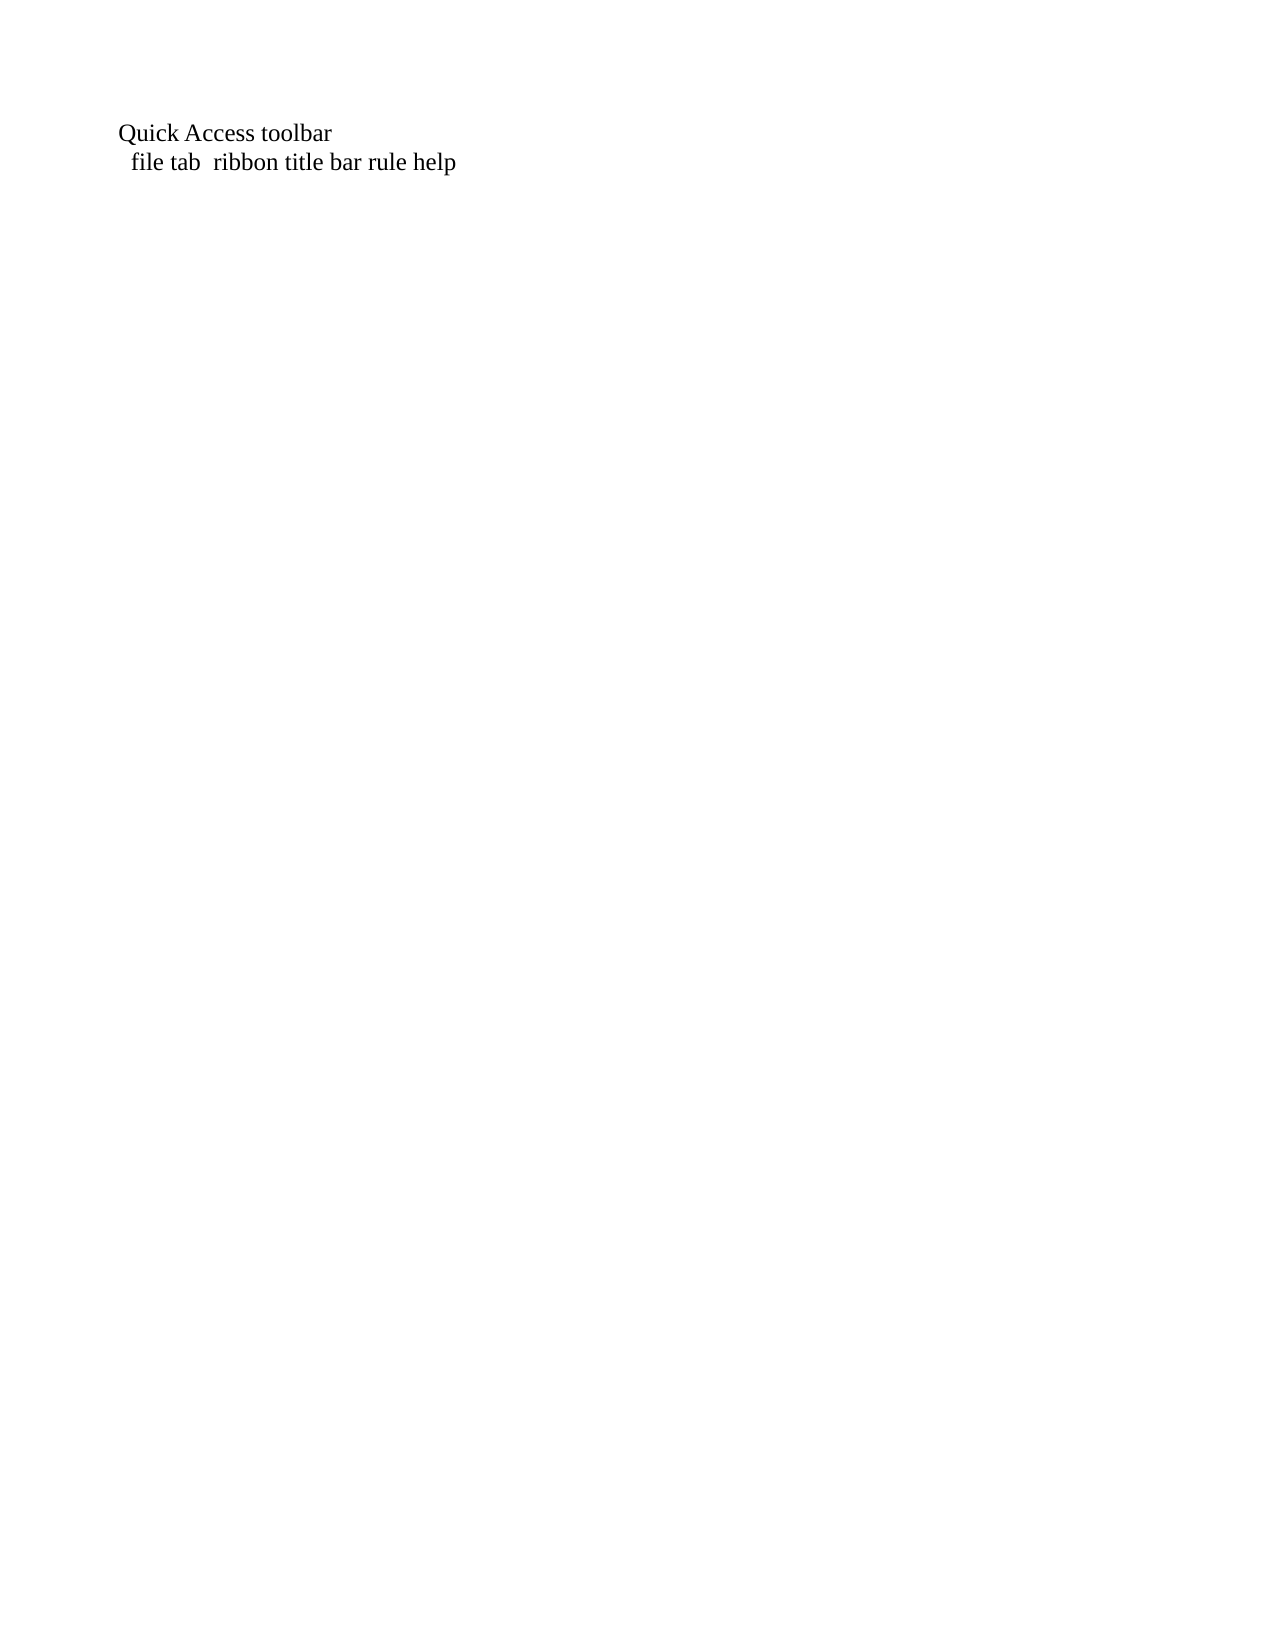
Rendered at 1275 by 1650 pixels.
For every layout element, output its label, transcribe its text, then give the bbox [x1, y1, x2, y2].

text file tab ribbon title bar rule help [118, 147, 1157, 176]
text Quick Access toolbar [118, 118, 1157, 147]
